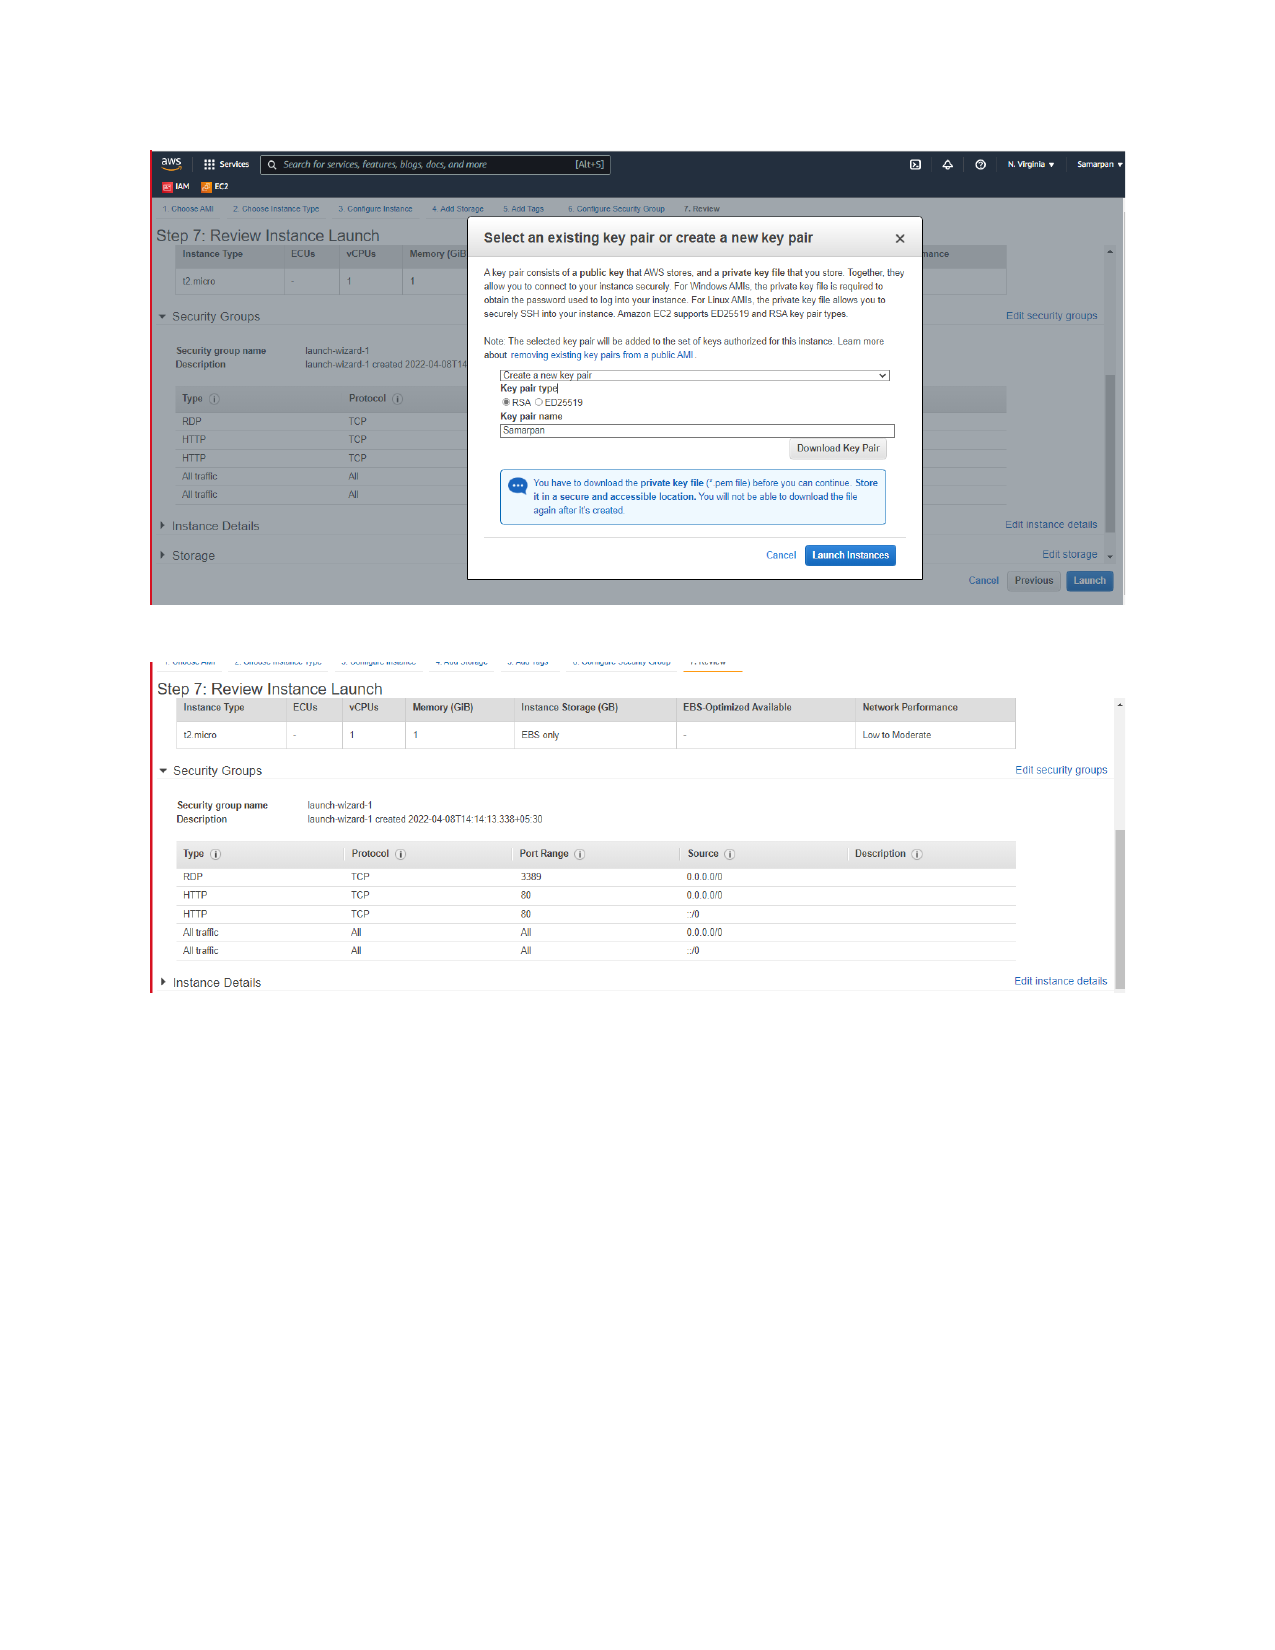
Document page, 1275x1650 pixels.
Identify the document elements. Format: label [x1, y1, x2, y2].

picture [150, 150, 1125, 605]
picture [150, 662, 1125, 993]
